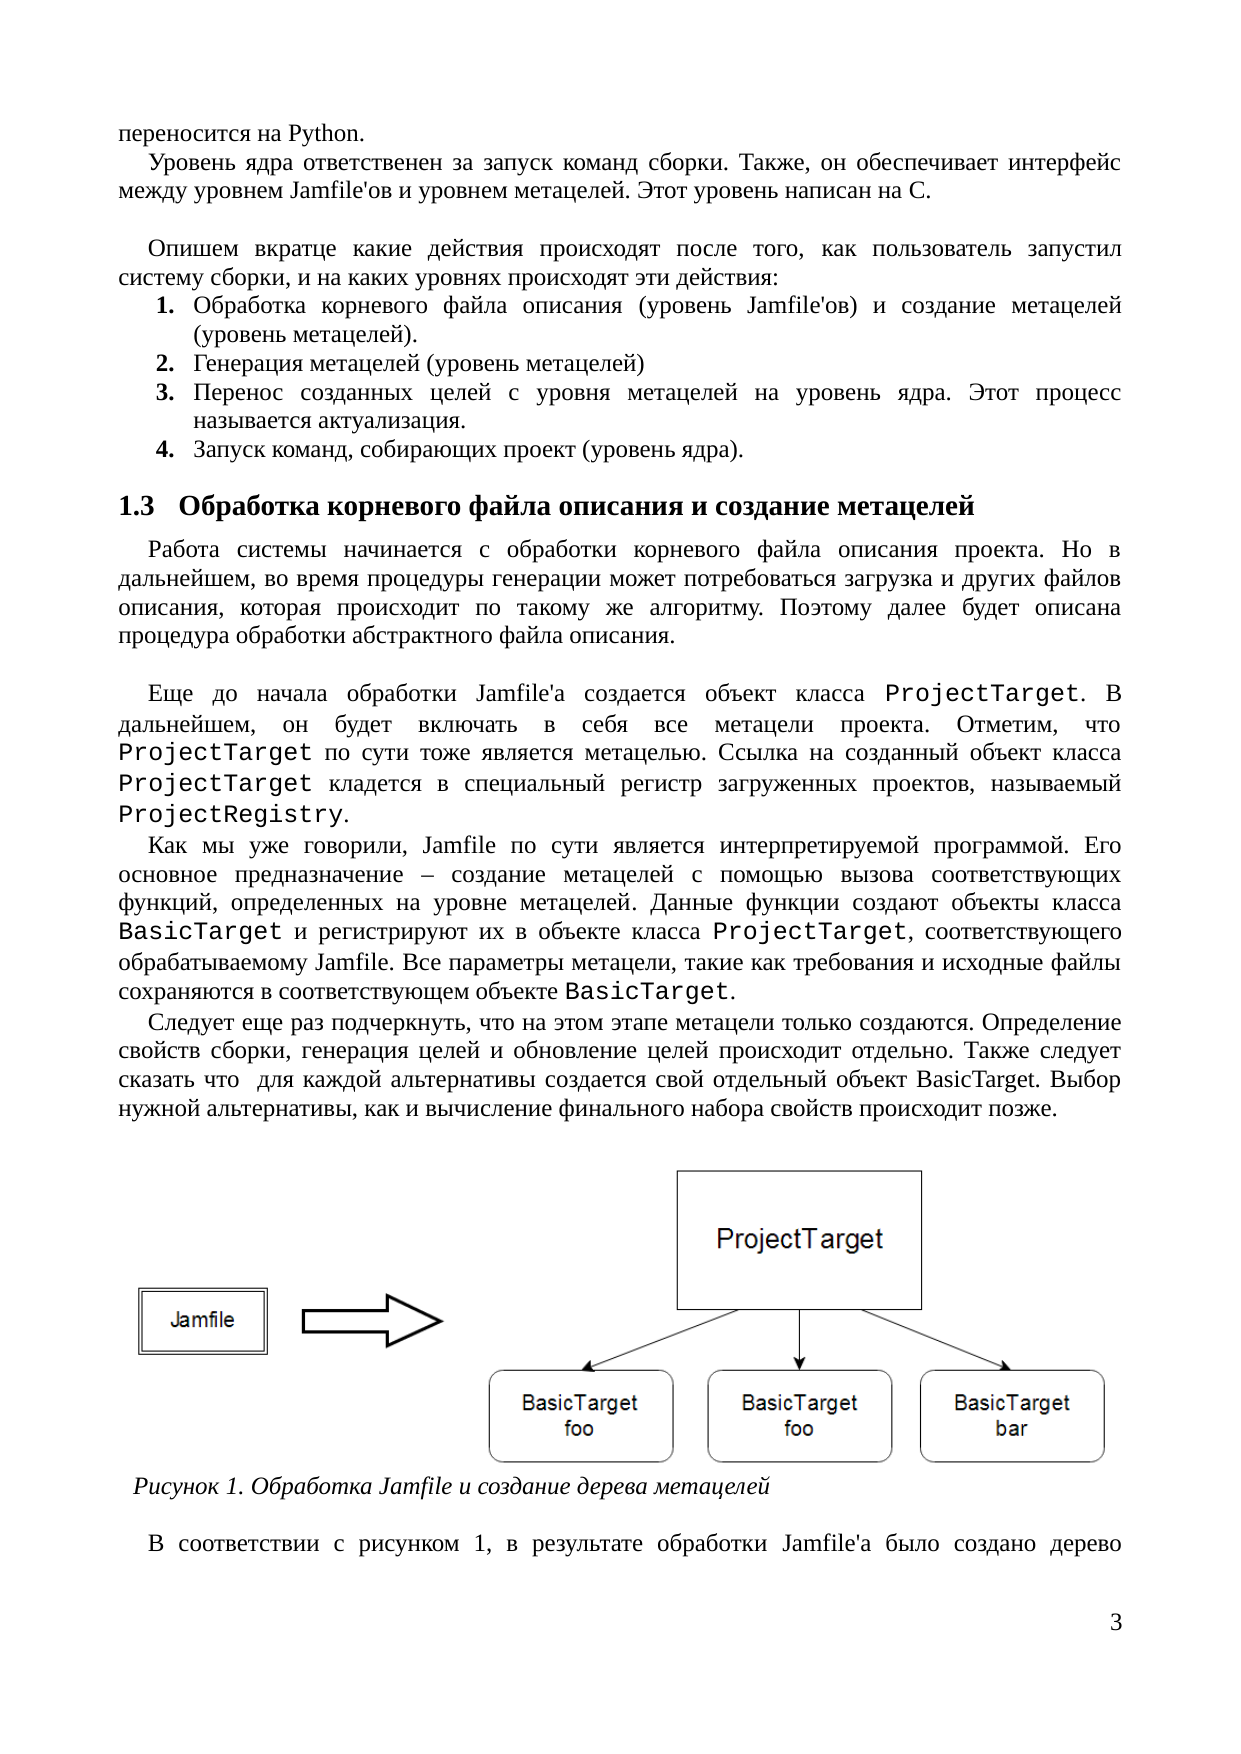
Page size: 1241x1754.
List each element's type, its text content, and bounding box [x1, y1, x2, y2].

text Опишем вкратце какие действия происходят после того, как пользователь запустил систему сборки, и на каких уровнях происходят эти действия: [118, 118, 1122, 176]
text Как мы уже говорили, Jamfile по сути является интерпретируемой программой. Его основное предназначение – создание метацелей с помощью вызова соответствующих функций, определенных на уровне метацелей. Данные функции создают объекты класса BasicTarget и регистрируют их в объекте класса ProjectTarget, соответствующего обрабатываемому Jamfile. Все параметры метацели, такие как требования и исходные файлы сохраняются в соответствующем объекте BasicTarget. [118, 715, 1122, 892]
list Запуск команд, собирающих проект (уровень ядра). [156, 319, 1122, 348]
list Обработка корневого файла описания (уровень Jamfile'ов) и создание метацелей (уровень метацелей). [156, 176, 1122, 233]
text Еще до начала обработки Jamfile'a создается объект класса ProjectTarget. В дальнейшем, он будет включать в себя все метацели проекта. Отметим, что ProjectTarget по сути тоже является метацелью. Ссылка на созданный объект класса ProjectTarget кладется в специальный регистр загруженных проектов, называемый ProjectRegistry. [118, 563, 1122, 715]
text Работа системы начинается с обработки корневого файла описания проекта. Но в дальнейшем, во время процедуры генерации может потребоваться загрузка и других файлов описания, которая происходит по такому же алгоритму. Поэтому далее будет описана процедура обработки абстрактного файла описания. [118, 419, 1122, 534]
text В соответствии с рисунком 1, в результате обработки Jamfile'а было создано дерево метацелей, в корне которого находится объект класса ProjectTarget. Листьями дерева являются три объекта класса BasicTarget с именами foo, foo и bar. Две метацели с именами foo являются альтернативами. [118, 1413, 1122, 1532]
subtitle Обработка корневого файла описания и создание метацелей [118, 373, 1122, 407]
list Генерация метацелей (уровень метацелей) [156, 233, 1122, 262]
text Следует еще раз подчеркнуть, что на этом этапе метацели только создаются. Определение свойств сборки, генерация целей и обновление целей происходит отдельно. Также следует сказать что для каждой альтернативы создается свой отдельный объект BasicTarget. Выбор нужной альтернативы, как и вычисление финального набора свойств происходит позже. [118, 892, 1122, 1007]
list Перенос созданных целей с уровня метацелей на уровень ядра. Этот процесс называется актуализация. [156, 262, 1122, 319]
text Рисунок 1. Обработка Jamfile и создание дерева метацелей [133, 1356, 1107, 1384]
picture [133, 1048, 1108, 1356]
